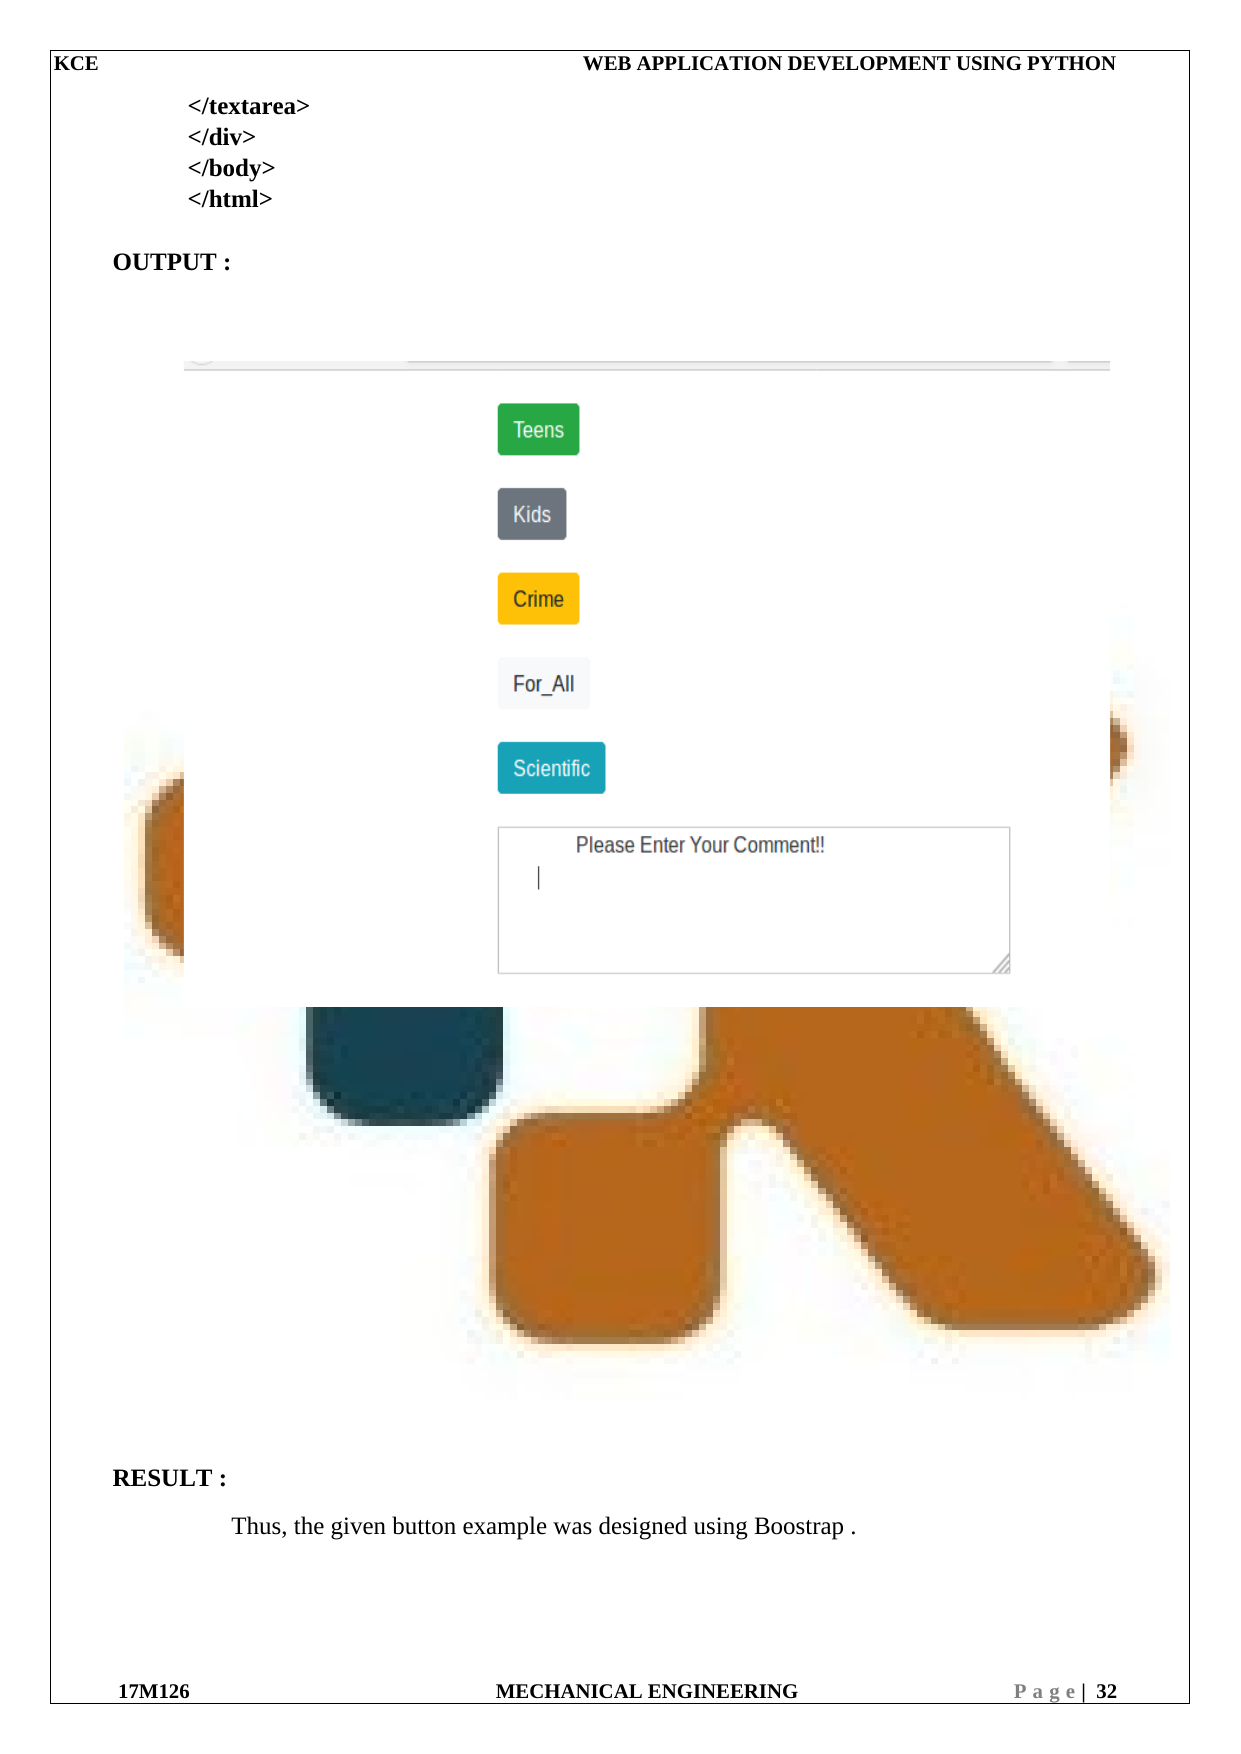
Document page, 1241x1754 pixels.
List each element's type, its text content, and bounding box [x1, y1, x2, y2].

text OUTPUT : [112, 247, 1181, 275]
text </div> [112, 122, 1181, 151]
text RESULT : [112, 1463, 1181, 1492]
text </textarea> [112, 91, 1181, 120]
picture [124, 361, 1170, 1399]
text Thus, the given button example was designed using Boostrap . [112, 1511, 1181, 1540]
text </body> [112, 153, 1181, 182]
text </html> [112, 184, 1181, 213]
